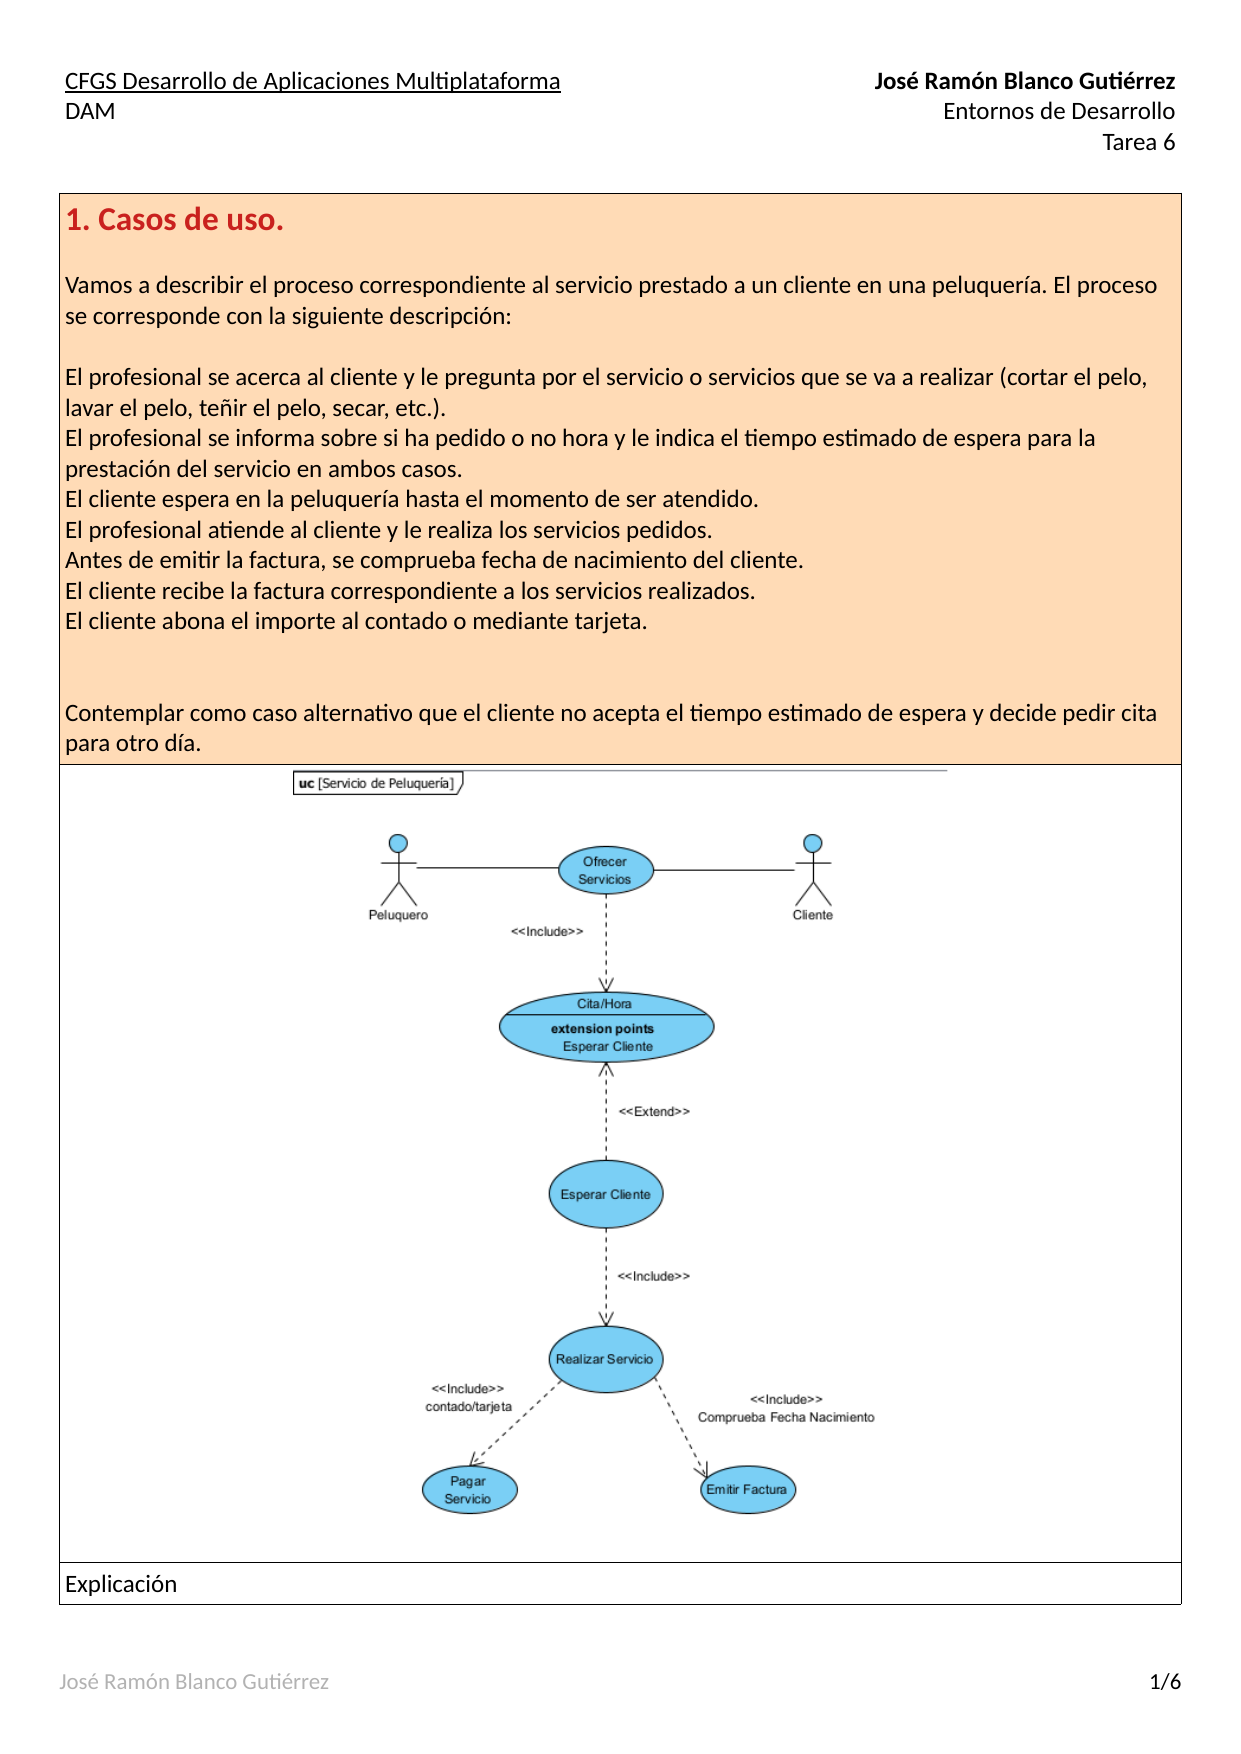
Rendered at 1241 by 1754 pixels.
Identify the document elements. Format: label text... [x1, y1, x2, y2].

table_header José Ramón Blanco Gutiérrez Entornos de Desarrollo Tarea 6 [620, 59, 1181, 162]
table_cell Explicación [60, 1563, 1181, 1604]
table_header 1. Casos de uso. Vamos a describir el proceso correspondiente al servicio prestado a un cliente en una peluquería. El proceso se corresponde con la siguiente descripción: El profesional se acerca al cliente y le pregunta por el servicio o servicios que se va a realizar (cortar el pelo, lavar el pelo, teñir el pelo, secar, etc.). El profesional se informa sobre si ha pedido o no hora y le indica el tiempo estimado de espera para la prestación del servicio en ambos casos. El cliente espera en la peluquería hasta el momento de ser atendido. El profesional atiende al cliente y le realiza los servicios pedidos. Antes de emitir la factura, se comprueba fecha de nacimiento del cliente. El cliente recibe la factura correspondiente a los servicios realizados. El cliente abona el importe al contado o mediante tarjeta. Contemplar como caso alternativo que el cliente no acepta el tiempo estimado de espera y decide pedir cita para otro día. [60, 194, 1181, 764]
picture [293, 769, 948, 1526]
table_header CFGS Desarrollo de Aplicaciones Multiplataforma DAM [59, 59, 620, 162]
table_cell [60, 765, 1181, 1562]
